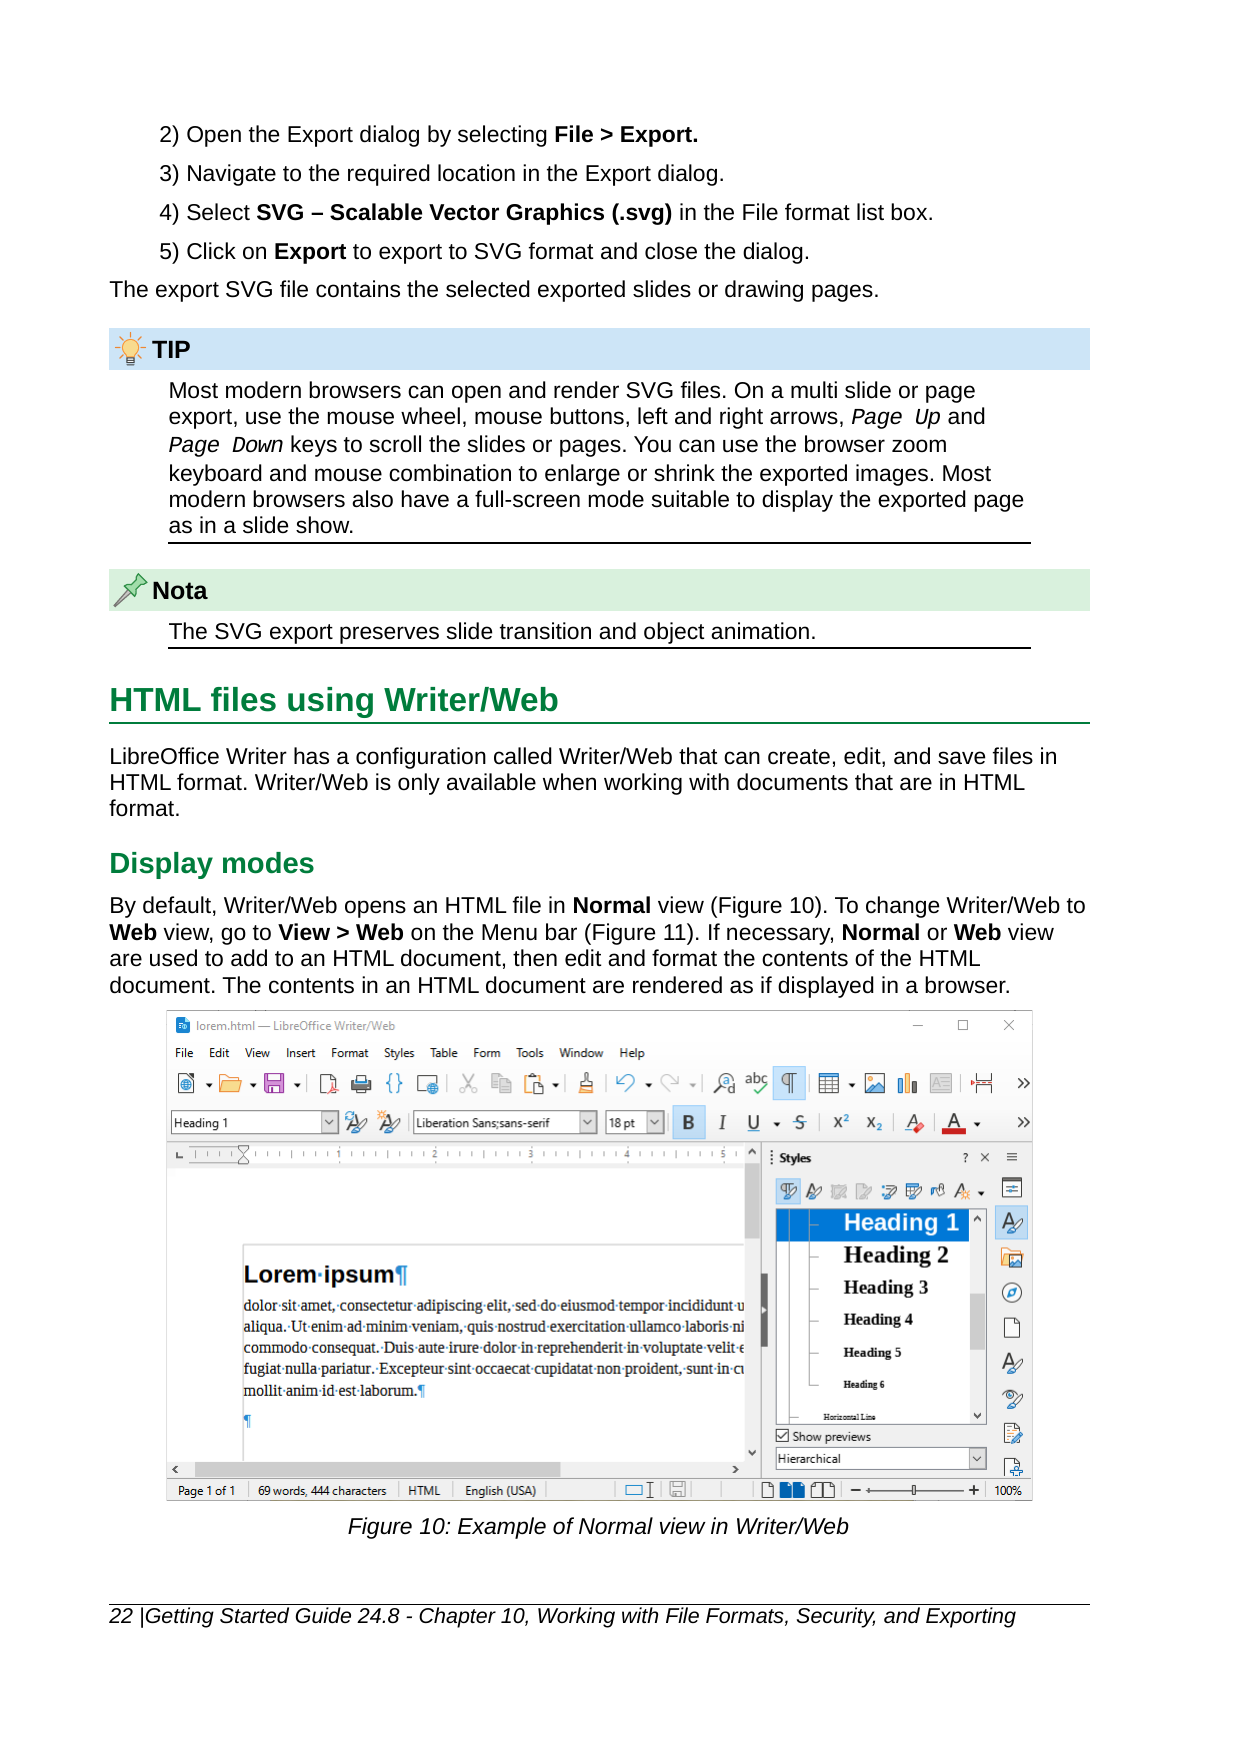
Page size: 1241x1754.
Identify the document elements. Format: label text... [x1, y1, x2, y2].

picture [166, 1010, 1033, 1501]
list Open the Export dialog by selecting File > Export. [186, 121, 1090, 147]
subtitle Display modes [109, 847, 1090, 880]
list Select SVG – Scalable Vector Graphics (.svg) in the File format list box. [186, 199, 1090, 225]
text Most modern browsers can open and render SVG files. On a multi slide or page export, use the mouse wheel, mouse buttons, left and right arrows, Page Up and Page Down keys to scroll the slides or pages. You can use the browser zoom keyboard and mouse combination to enlarge or shrink the exported images. Most modern browsers also have a full-screen mode suitable to display the exported page as in a slide show. [168, 377, 1031, 542]
text By default, Writer/Web opens an HTML file in Normal view (Figure 10). To change Writer/Web to Web view, go to View > Web on the Menu bar (Figure 11). If necessary, Normal or Web view are used to add to an HTML document, then edit and format the contents of the HTML document. The contents in an HTML document are rendered as if displayed in a browser. [109, 892, 1090, 998]
text Figure 10: Example of Normal view in Writer/Web [167, 1513, 1032, 1539]
text LibreOffice Writer has a configuration called Writer/Web that can create, edit, and save files in HTML format. Writer/Web is only available when working with documents that are in HTML format. [109, 743, 1090, 822]
list Click on Export to export to SVG format and close the dialog. [186, 238, 1090, 264]
text The SVG export preserves slide transition and object animation. [168, 618, 1031, 647]
subtitle HTML files using Writer/Web [109, 680, 1090, 722]
subtitle TIP [151, 328, 1090, 370]
subtitle Nota [151, 569, 1090, 611]
text The export SVG file contains the selected exported slides or drawing pages. [109, 276, 1090, 303]
list Navigate to the required location in the Export dialog. [186, 160, 1090, 186]
